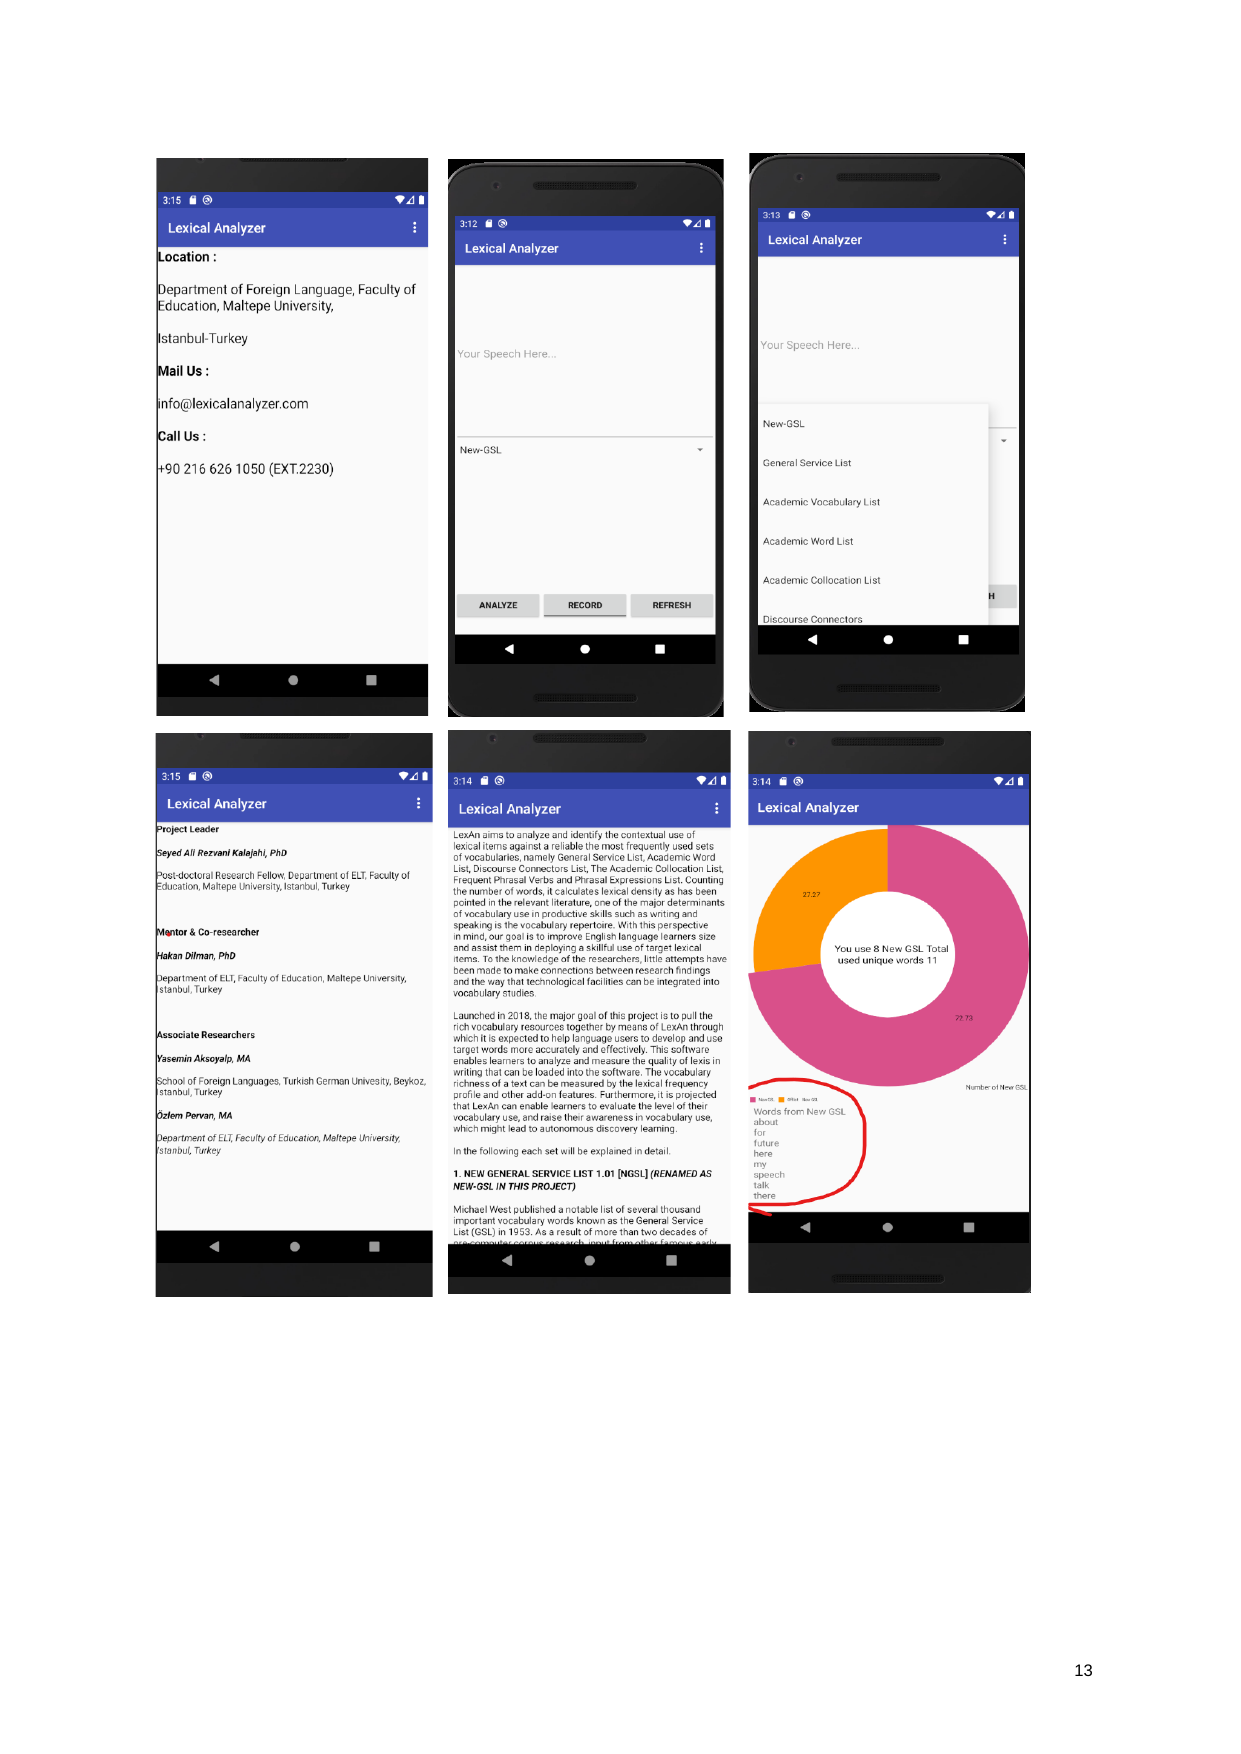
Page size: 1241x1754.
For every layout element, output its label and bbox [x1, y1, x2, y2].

picture [448, 730, 731, 1294]
picture [448, 159, 724, 717]
picture [155, 733, 433, 1297]
picture [748, 731, 1031, 1293]
picture [154, 158, 429, 716]
picture [749, 153, 1025, 712]
